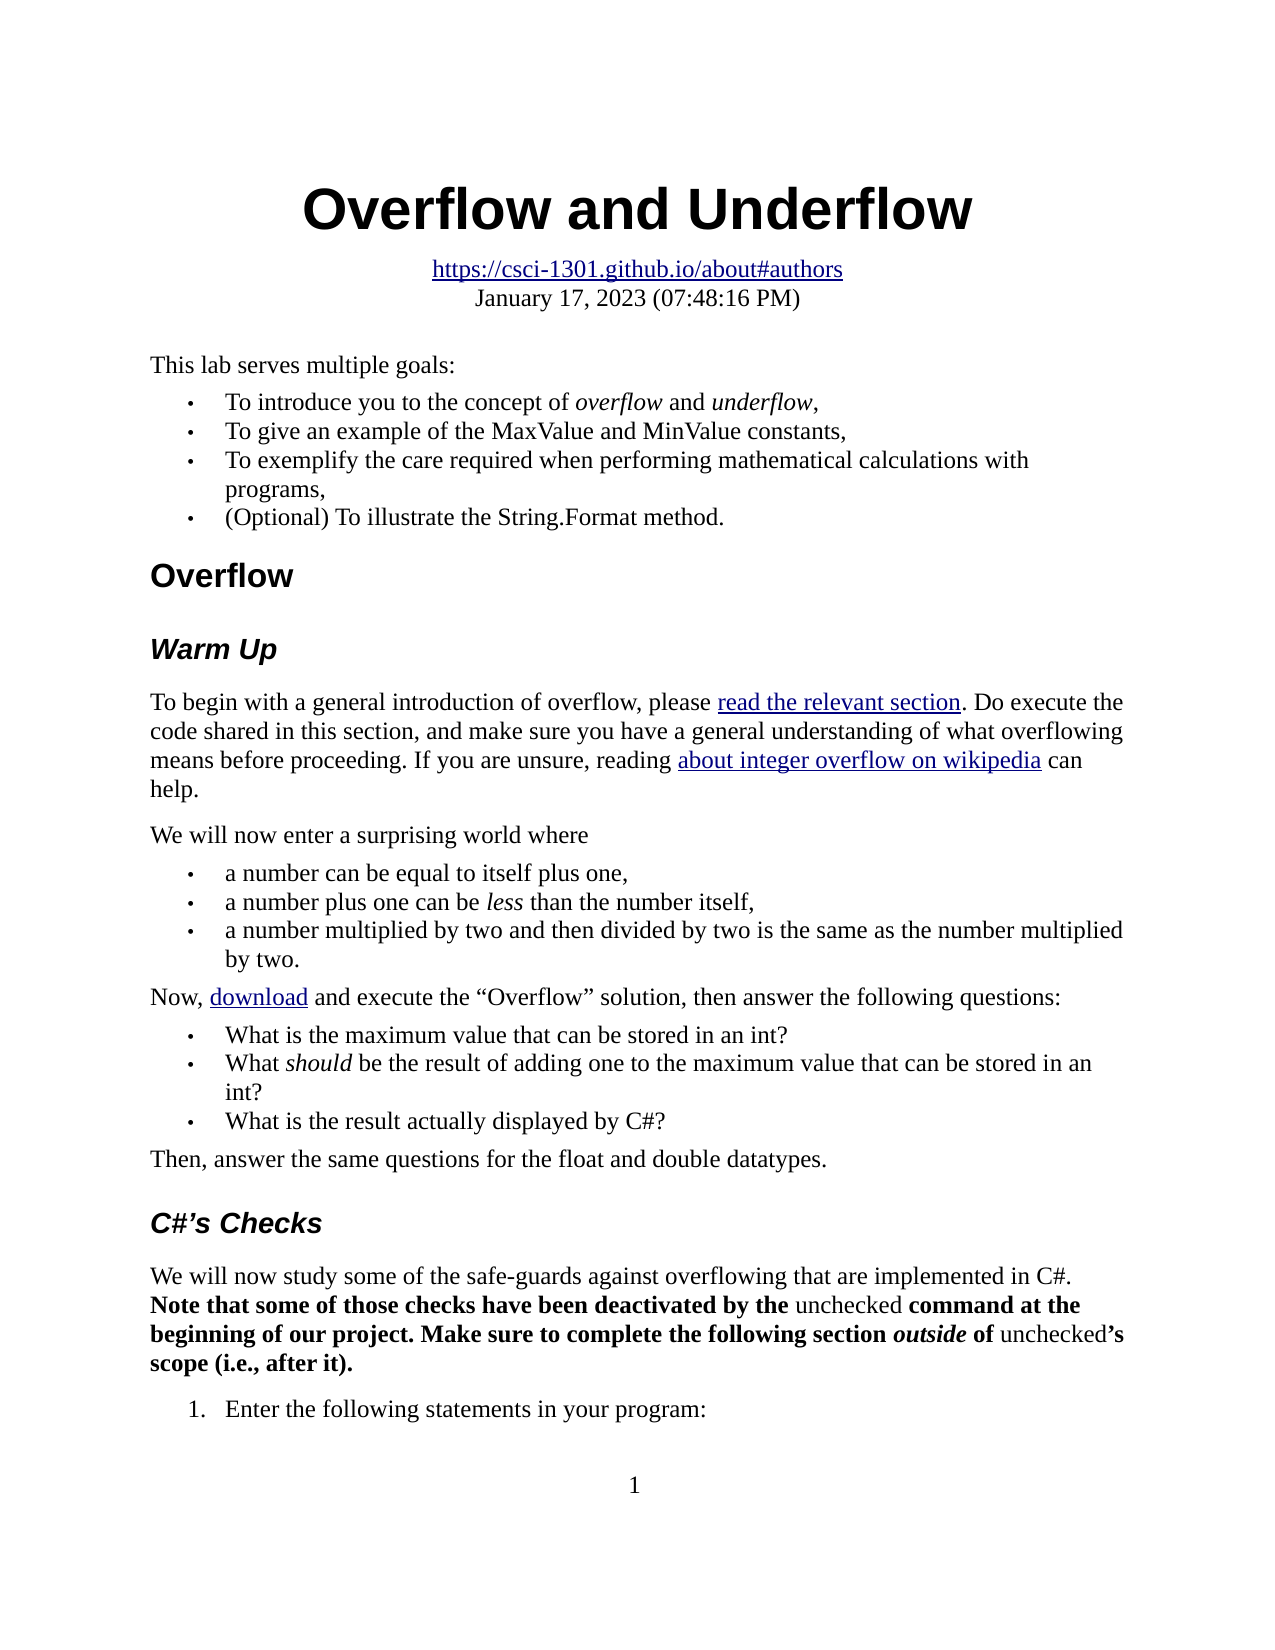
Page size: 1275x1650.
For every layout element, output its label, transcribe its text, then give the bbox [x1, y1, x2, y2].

list To introduce you to the concept of overflow and underflow, [187, 387, 1125, 416]
list What is the result actually displayed by C#? [187, 1106, 1125, 1135]
list a number multiplied by two and then divided by two is the same as the number multiplied by two. [187, 916, 1125, 973]
list To give an example of the MaxValue and MinValue constants, [187, 416, 1125, 445]
subtitle Warm Up [150, 632, 1125, 666]
list What is the maximum value that can be stored in an int? [187, 1020, 1125, 1048]
subtitle C#’s Checks [150, 1206, 1125, 1240]
list What should be the result of adding one to the maximum value that can be stored in an int? [187, 1048, 1125, 1106]
text Now, download and execute the “Overflow” solution, then answer the following questions: [150, 982, 1125, 1011]
text We will now enter a surprising world where [150, 820, 1125, 849]
text This lab serves multiple goals: [150, 350, 1125, 378]
text Then, answer the same questions for the float and double datatypes. [150, 1144, 1125, 1172]
list a number plus one can be less than the number itself, [187, 887, 1125, 916]
text To begin with a general introduction of overflow, please read the relevant section. Do execute the code shared in this section, and make sure you have a general understanding of what overflowing means before proceeding. If you are unsure, reading about integer overflow on wikipedia can help. [150, 687, 1125, 802]
text https://csci-1301.github.io/about#authors [150, 254, 1125, 283]
title Overflow and Underflow [150, 175, 1125, 242]
text January 17, 2023 (07:48:16 PM) [150, 283, 1125, 312]
list Enter the following statements in your program: [187, 1394, 1125, 1423]
list To exemplify the care required when performing mathematical calculations with programs, [187, 445, 1125, 502]
text We will now study some of the safe-guards against overflowing that are implemented in C#. Note that some of those checks have been deactivated by the unchecked command at the beginning of our project. Make sure to complete the following section outside of unchecked’s scope (i.e., after it). [150, 1261, 1125, 1376]
list (Optional) To illustrate the String.Format method. [187, 502, 1125, 531]
subtitle Overflow [150, 556, 1125, 595]
list a number can be equal to itself plus one, [187, 858, 1125, 887]
